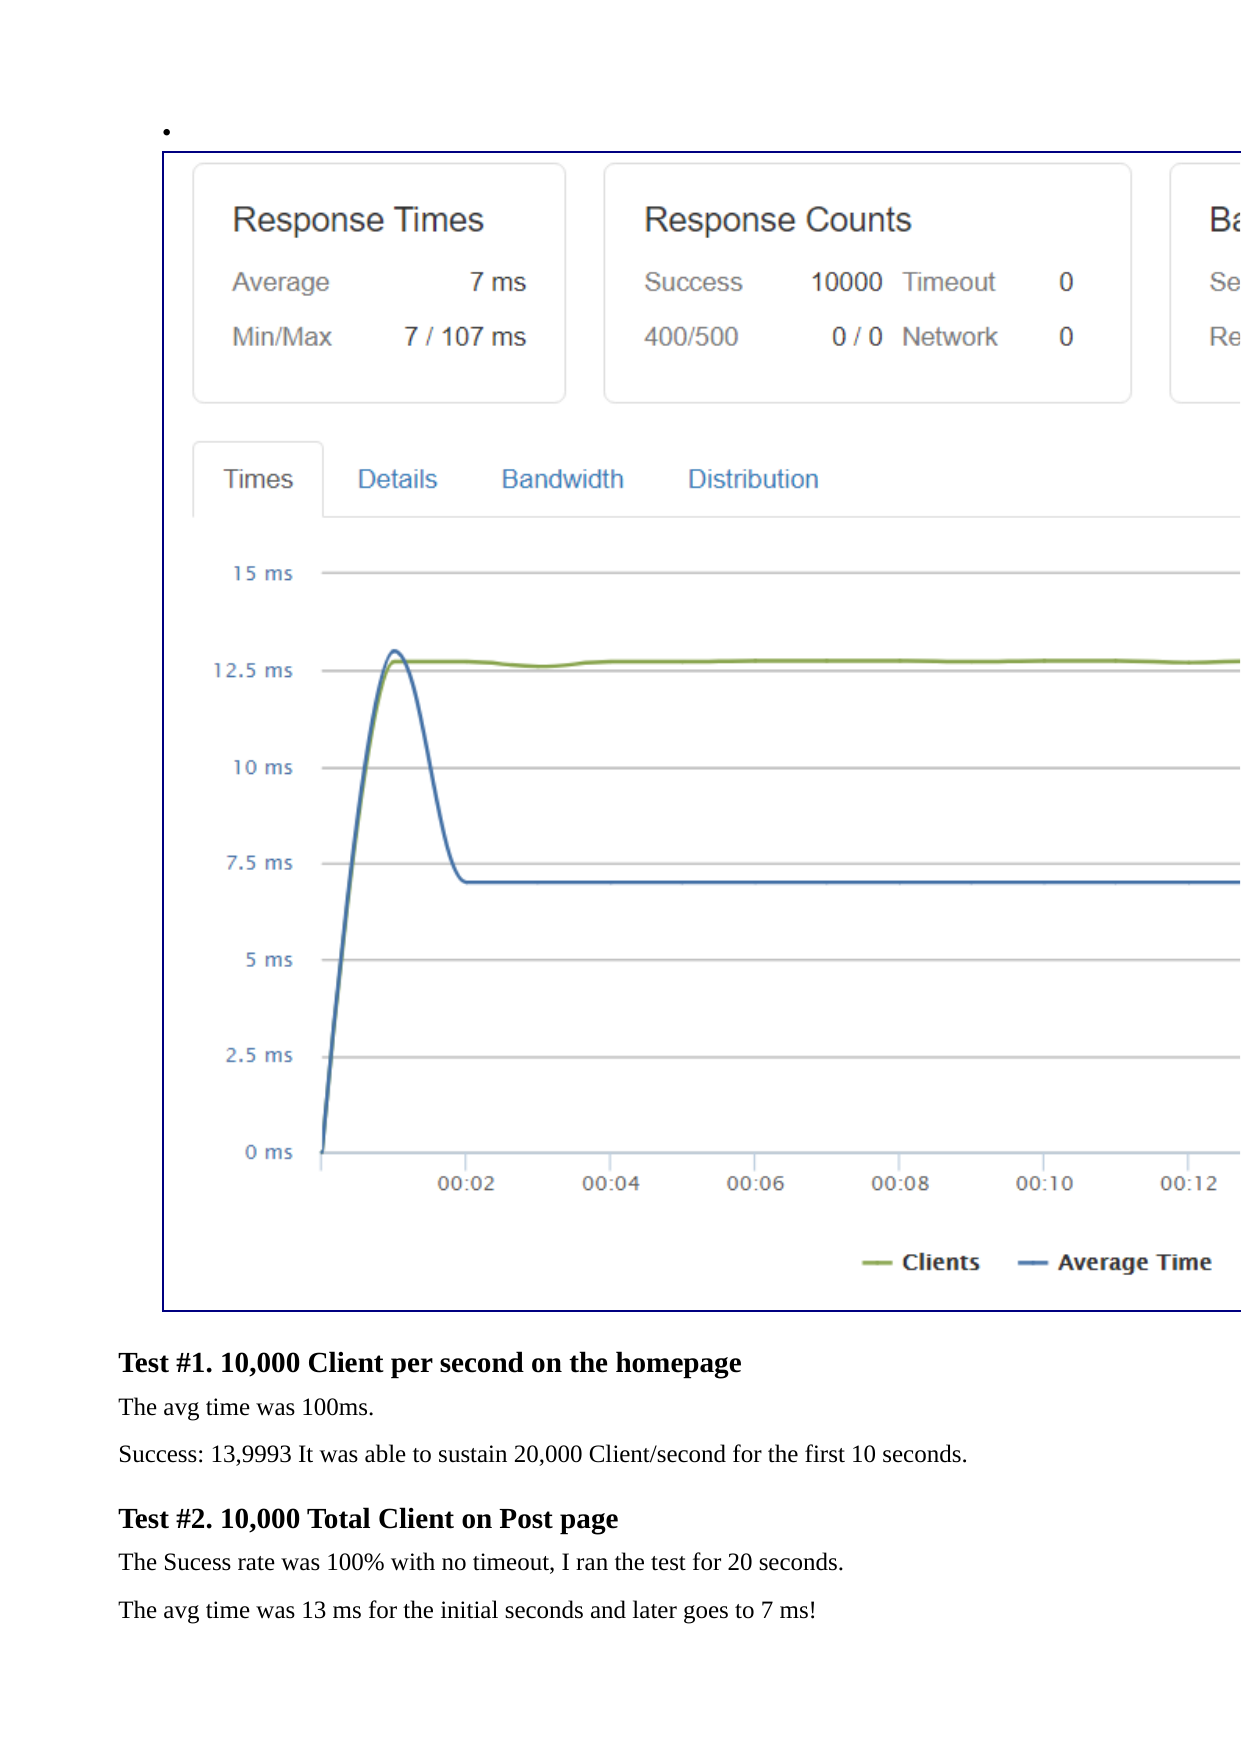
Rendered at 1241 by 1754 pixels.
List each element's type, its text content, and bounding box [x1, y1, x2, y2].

text The Sucess rate was 100% with no timeout, I ran the test for 20 seconds. [118, 1547, 1122, 1576]
text The avg time was 13 ms for the initial seconds and later goes to 7 ms! [118, 1595, 1122, 1624]
subtitle Test #1. 10,000 Client per second on the homepage [118, 1346, 1122, 1379]
subtitle Test #2. 10,000 Total Client on Post page [118, 1501, 1122, 1535]
text The avg time was 100ms. [118, 1392, 1122, 1420]
text Success: 13,9993 It was able to sustain 20,000 Client/second for the first 10 seconds. [118, 1439, 1122, 1468]
picture [164, 153, 1241, 1310]
